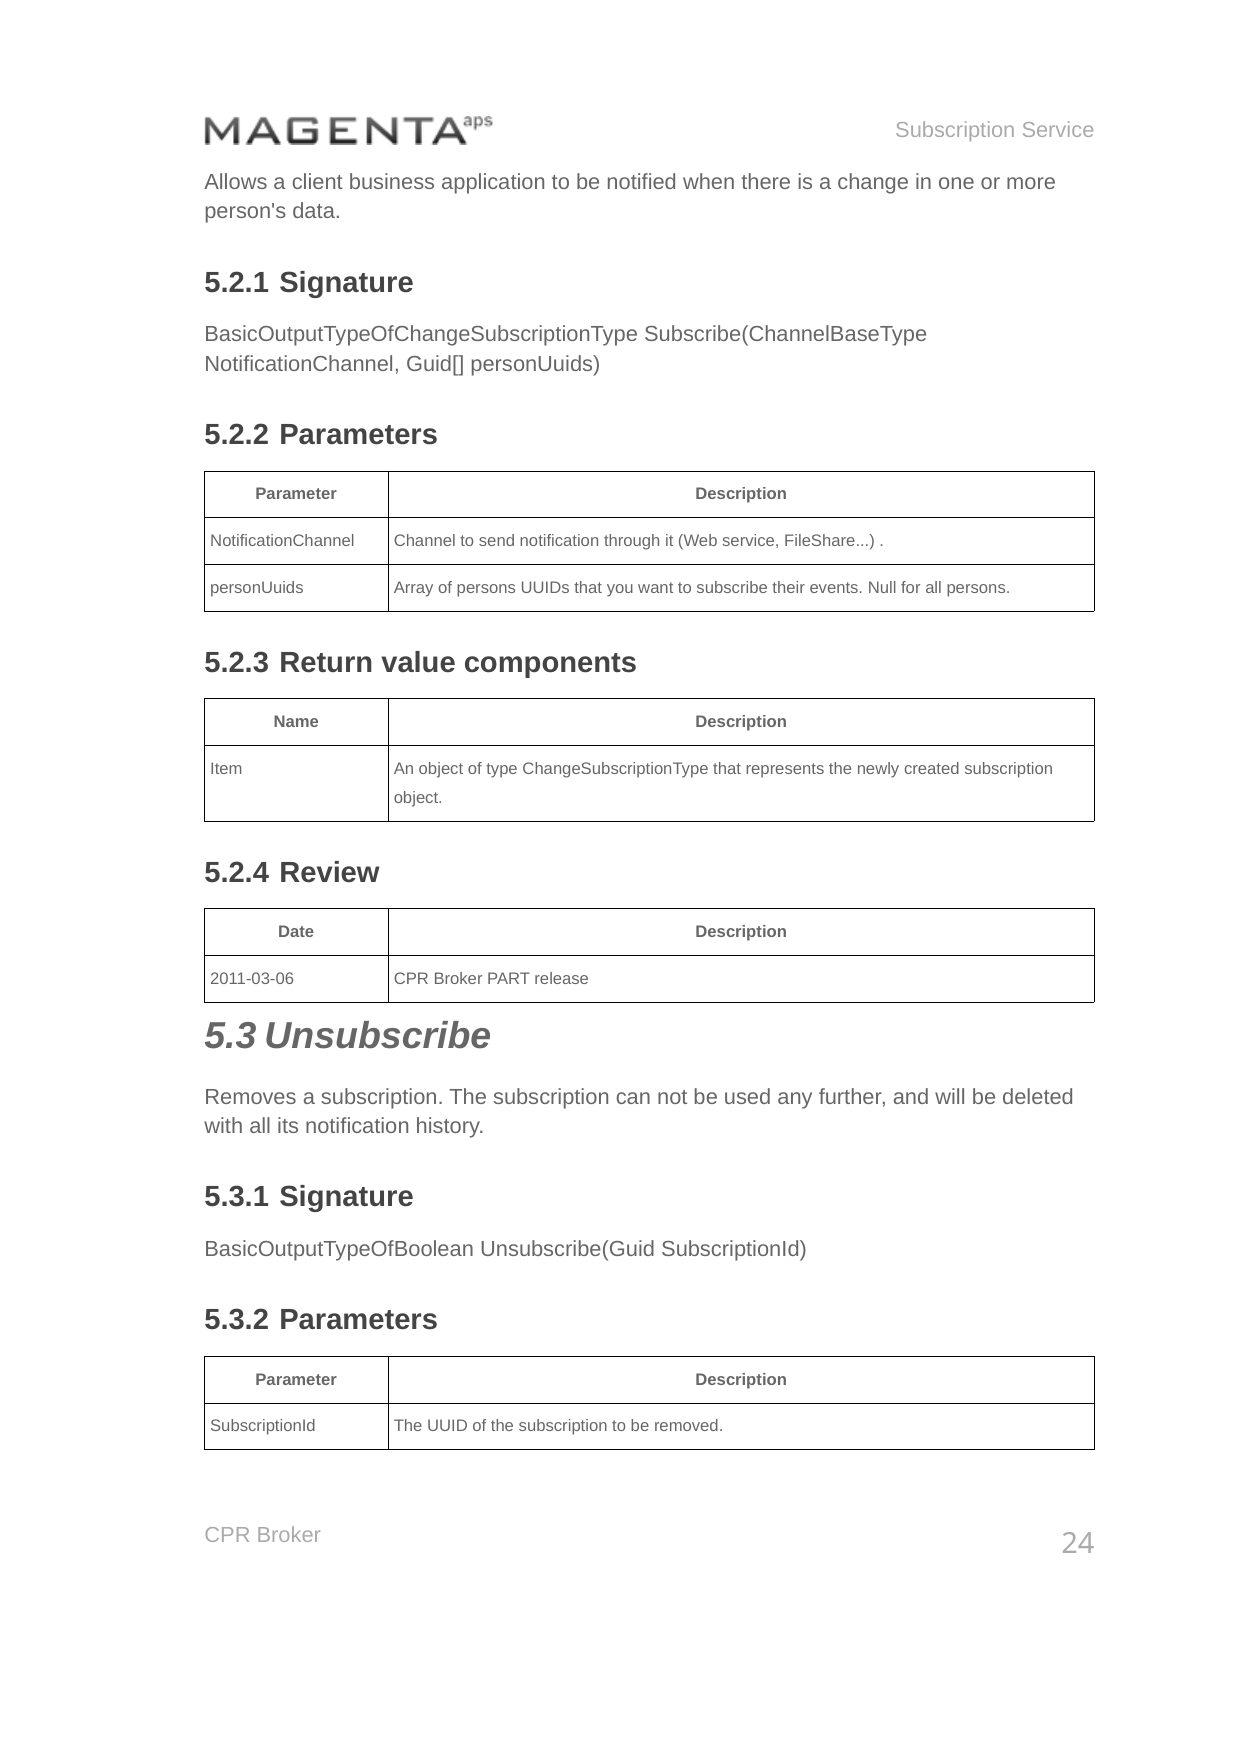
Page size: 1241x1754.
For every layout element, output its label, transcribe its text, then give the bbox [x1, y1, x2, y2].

table_header Description [389, 699, 1094, 745]
text BasicOutputTypeOfChangeSubscriptionType Subscribe(ChannelBaseType NotificationChannel, Guid[] personUuids) [204, 318, 1094, 377]
subtitle Signature [204, 246, 1094, 304]
table_header Date [205, 909, 388, 955]
table_cell An object of type ChangeSubscriptionType that represents the newly created subscription object. [389, 746, 1094, 821]
table_header Parameter [205, 1357, 388, 1403]
subtitle Review [204, 835, 1094, 894]
subtitle Parameters [204, 398, 1094, 456]
table_header Name [205, 699, 388, 745]
table_cell The UUID of the subscription to be removed. [389, 1404, 1094, 1449]
text Removes a subscription. The subscription can not be used any further, and will be deleted with all its notification history. [204, 1081, 1094, 1139]
table_header Parameter [205, 472, 388, 517]
subtitle Return value components [204, 625, 1094, 684]
text BasicOutputTypeOfBoolean Unsubscribe(Guid SubscriptionId) [204, 1233, 1094, 1262]
table_header Description [389, 909, 1094, 955]
table_cell Array of persons UUIDs that you want to subscribe their events. Null for all persons. [389, 565, 1094, 611]
subtitle Signature [204, 1160, 1094, 1218]
subtitle Unsubscribe [204, 1003, 1094, 1060]
picture [204, 116, 494, 145]
table_cell Channel to send notification through it (Web service, FileShare...) . [389, 518, 1094, 564]
table_cell SubscriptionId [205, 1404, 388, 1449]
table_cell CPR Broker PART release [389, 956, 1094, 1002]
table_header Description [389, 1357, 1094, 1403]
text Allows a client business application to be notified when there is a change in one or more person's data. [204, 166, 1094, 225]
table_cell personUuids [205, 565, 388, 611]
table_cell Item [205, 746, 388, 821]
table_header Description [389, 472, 1094, 517]
table_cell NotificationChannel [205, 518, 388, 564]
subtitle Parameters [204, 1283, 1094, 1341]
table_cell 2011-03-06 [205, 956, 388, 1002]
